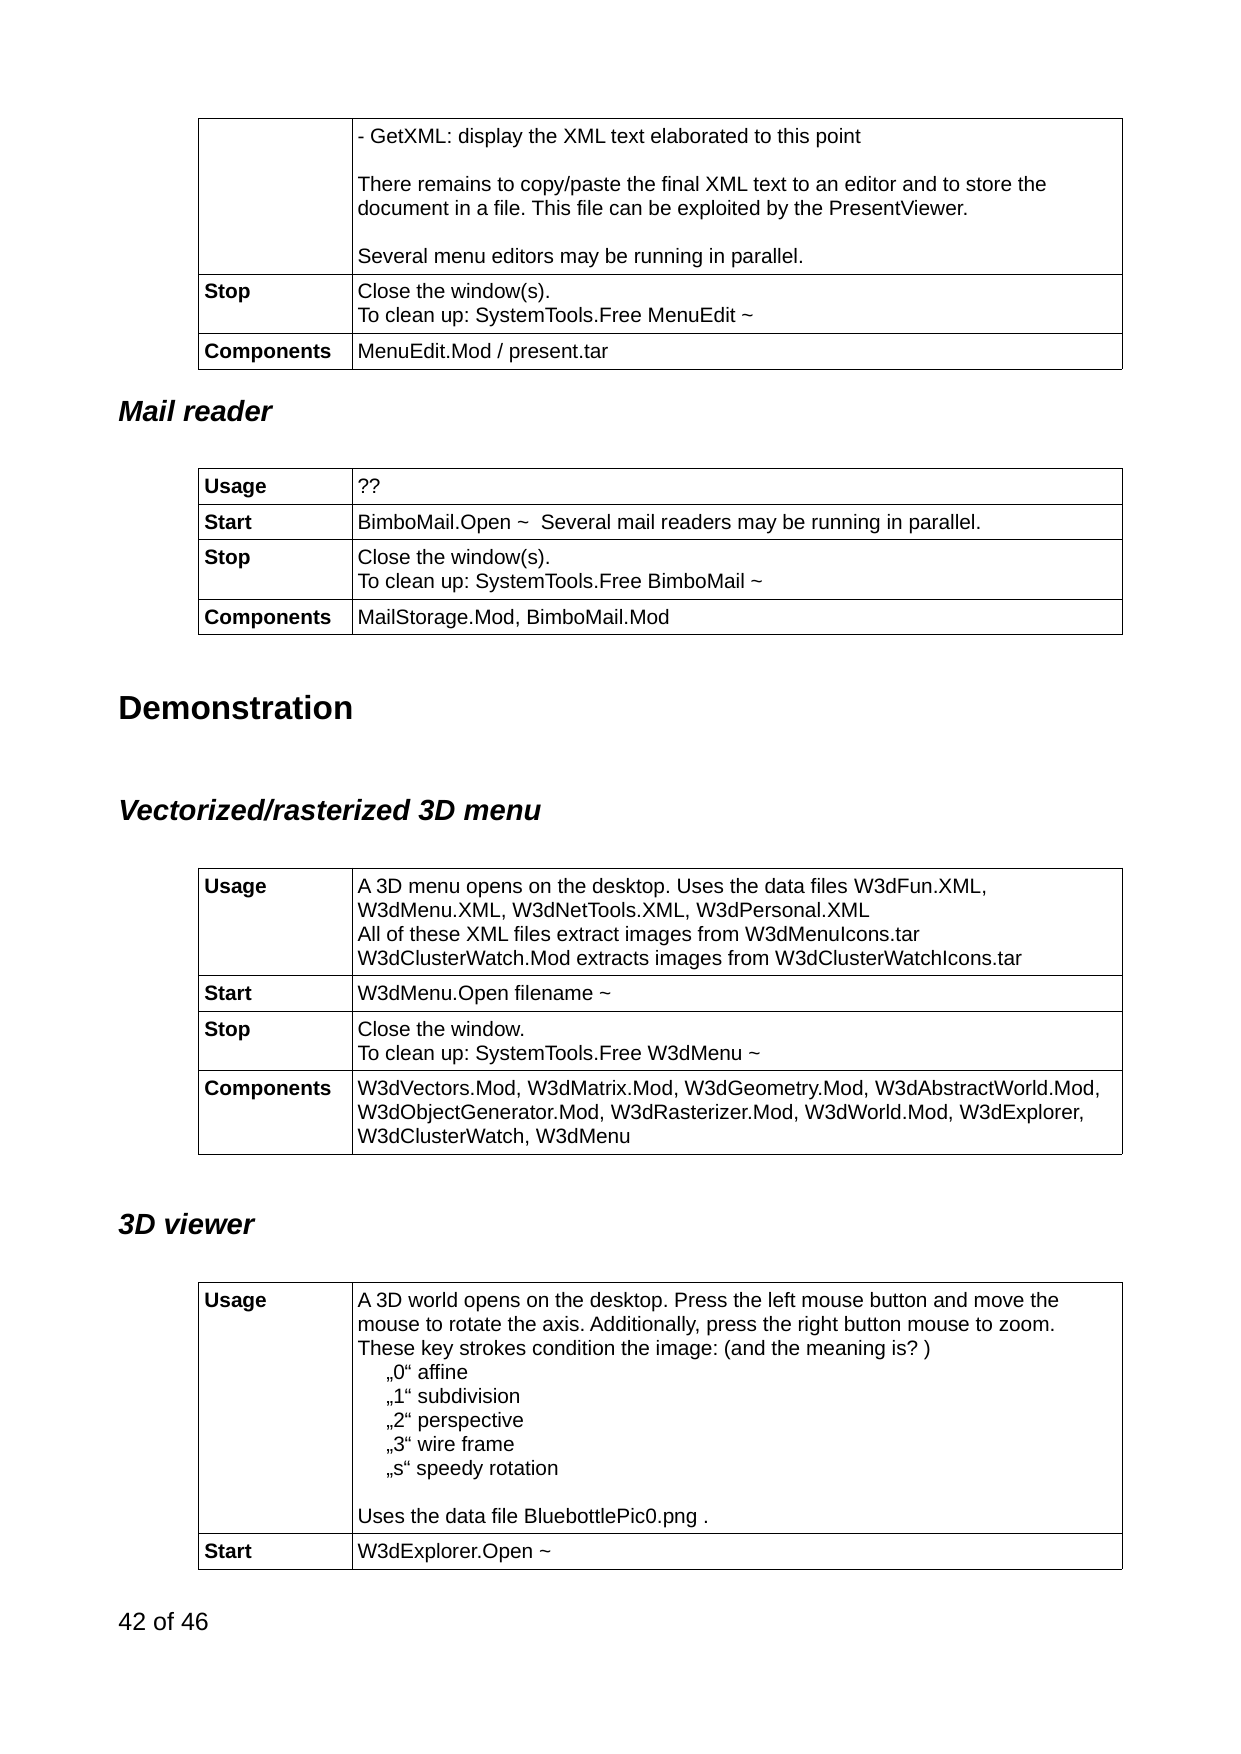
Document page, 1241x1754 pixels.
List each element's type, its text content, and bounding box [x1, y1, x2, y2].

subtitle Mail reader [118, 393, 1122, 427]
table_cell Close the window(s). To clean up: SystemTools.Free MenuEdit ~ [353, 275, 1122, 333]
table_cell Components [199, 1071, 352, 1153]
table_cell Start [199, 976, 352, 1011]
table_cell Components [199, 334, 352, 368]
table_cell - GetXML: display the XML text elaborated to this point There remains to copy/paste the final XML text to an editor and to store the document in a file. This file can be exploited by the PresentViewer. Several menu editors may be running in parallel. [353, 119, 1122, 273]
table_cell Close the window. To clean up: SystemTools.Free W3dMenu ~ [353, 1012, 1122, 1070]
table_cell Components [199, 600, 352, 634]
table_cell W3dExplorer.Open ~ [353, 1534, 1122, 1569]
subtitle Vectorized/rasterized 3D menu [118, 793, 1122, 826]
table_cell Start [199, 1534, 352, 1569]
table_cell Stop [199, 540, 352, 599]
table_cell Close the window(s). To clean up: SystemTools.Free BimboMail ~ [353, 540, 1122, 599]
table_cell W3dMenu.Open filename ~ [353, 976, 1122, 1011]
table_header A 3D world opens on the desktop. Press the left mouse button and move the mouse to rotate the axis. Additionally, press the right button mouse to zoom. These key strokes condition the image: (and the meaning is? ) „0“ affine „1“ subdivision „2“ perspective „3“ wire frame „s“ speedy rotation Uses the data file BluebottlePic0.png . [353, 1283, 1122, 1533]
table_cell MenuEdit.Mod / present.tar [353, 334, 1122, 368]
table_header Usage [199, 1283, 352, 1533]
table_cell BimboMail.Open ~ Several mail readers may be running in parallel. [353, 505, 1122, 539]
table_header A 3D menu opens on the desktop. Uses the data files W3dFun.XML, W3dMenu.XML, W3dNetTools.XML, W3dPersonal.XML All of these XML files extract images from W3dMenuIcons.tar W3dClusterWatch.Mod extracts images from W3dClusterWatchIcons.tar [353, 869, 1122, 975]
subtitle 3D viewer [118, 1207, 1122, 1241]
table_cell Stop [199, 275, 352, 333]
table_header ?? [353, 469, 1122, 504]
table_cell Stop [199, 1012, 352, 1070]
table_header Usage [199, 469, 352, 504]
table_cell MailStorage.Mod, BimboMail.Mod [353, 600, 1122, 634]
table_header Usage [199, 869, 352, 975]
table_cell Start [199, 505, 352, 539]
table_cell W3dVectors.Mod, W3dMatrix.Mod, W3dGeometry.Mod, W3dAbstractWorld.Mod, W3dObjectGenerator.Mod, W3dRasterizer.Mod, W3dWorld.Mod, W3dExplorer, W3dClusterWatch, W3dMenu [353, 1071, 1122, 1153]
subtitle Demonstration [118, 688, 1122, 727]
table_cell [199, 119, 352, 273]
